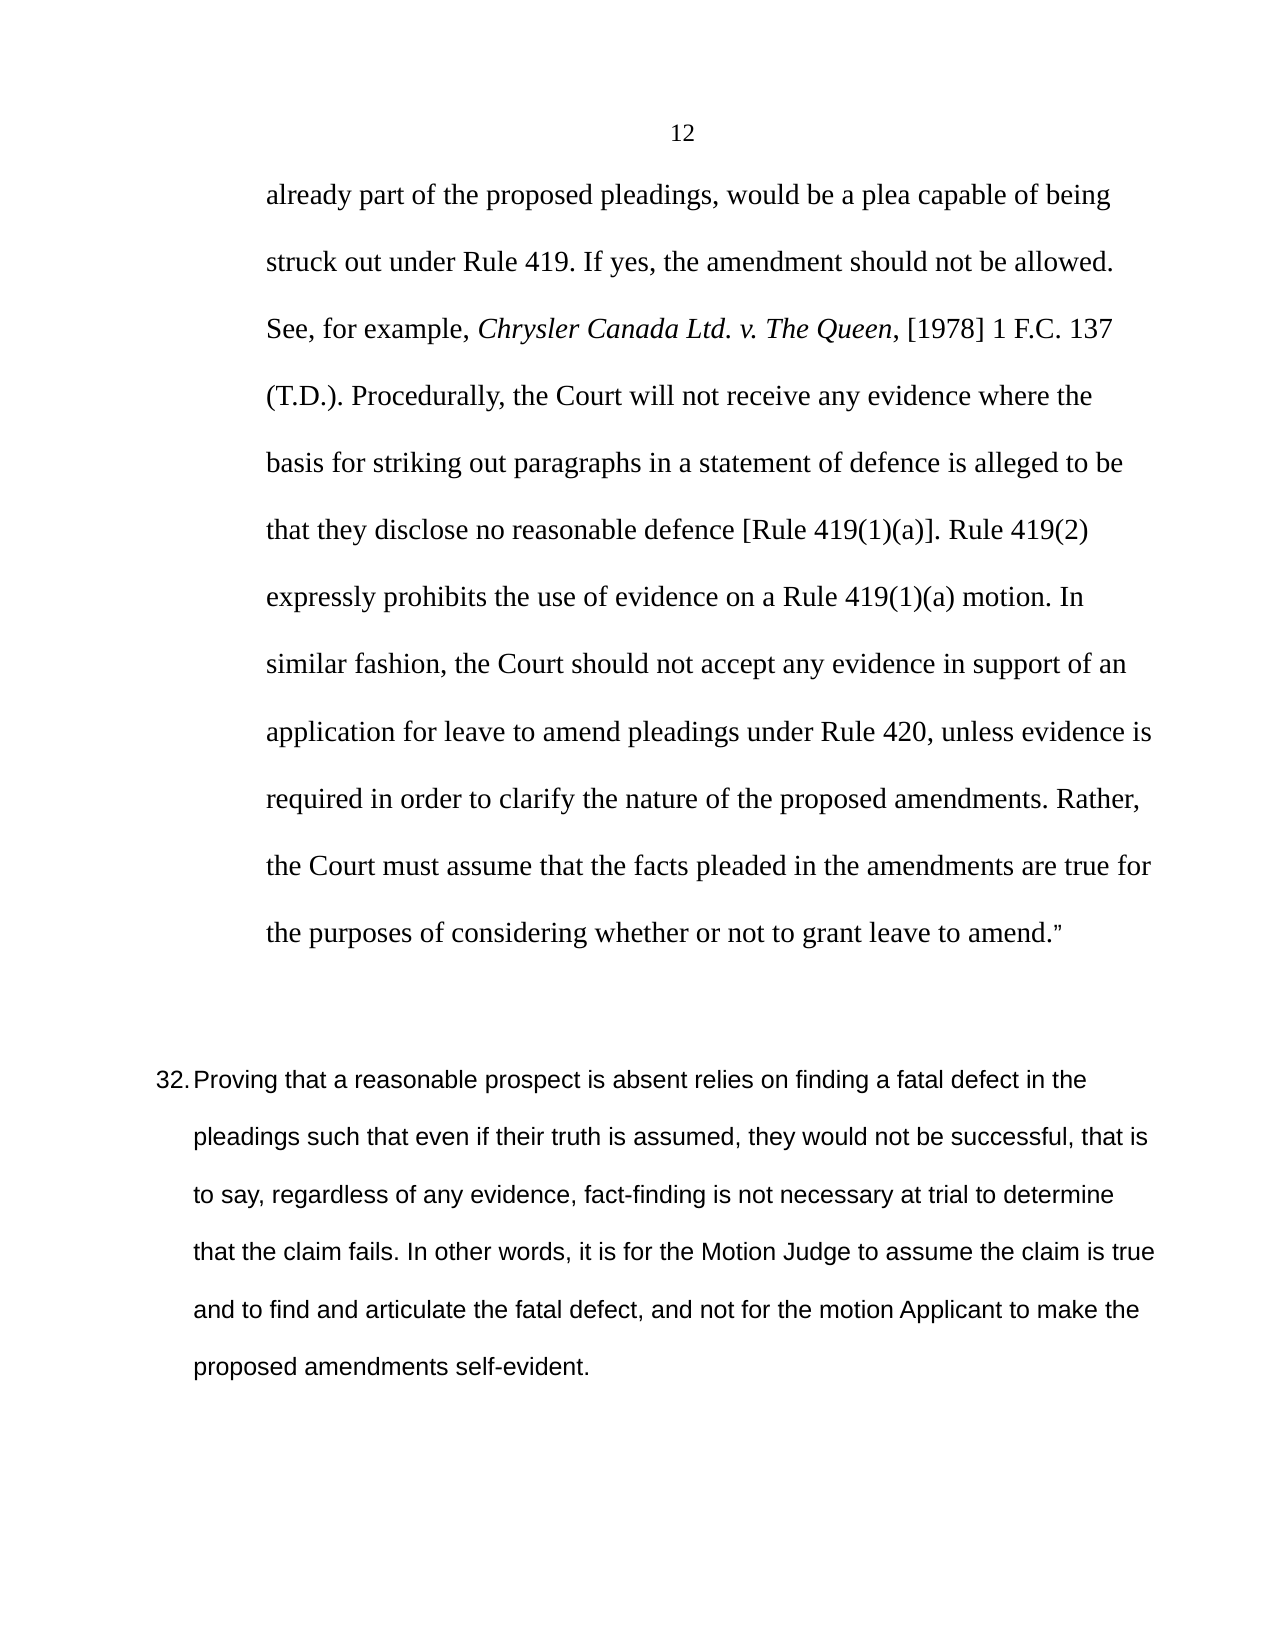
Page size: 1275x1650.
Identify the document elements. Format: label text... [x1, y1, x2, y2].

subtitle Proving that a reasonable prospect is absent relies on finding a fatal defect in the pleadings such that even if their truth is assumed, they would not be successful, that is to say, regardless of any evidence, fact-finding is not necessary at trial to determine that the claim fails. In other words, it is for the Motion Judge to assume the claim is true and to find and articulate the fatal defect, and not for the motion Applicant to make the proposed amendments self-evident. [156, 1064, 1157, 1381]
subtitle already part of the proposed pleadings, would be a plea capable of being struck out under Rule 419. If yes, the amendment should not be allowed. See, for example, Chrysler Canada Ltd. v. The Queen, [1978] 1 F.C. 137 (T.D.). Procedurally, the Court will not receive any evidence where the basis for striking out paragraphs in a statement of defence is alleged to be that they disclose no reasonable defence [Rule 419(1)(a)]. Rule 419(2) expressly prohibits the use of evidence on a Rule 419(1)(a) motion. In similar fashion, the Court should not accept any evidence in support of an application for leave to amend pleadings under Rule 420, unless evidence is required in order to clarify the nature of the proposed amendments. Rather, the Court must assume that the facts pleaded in the amendments are true for the purposes of considering whether or not to grant leave to amend.” [266, 177, 1157, 948]
